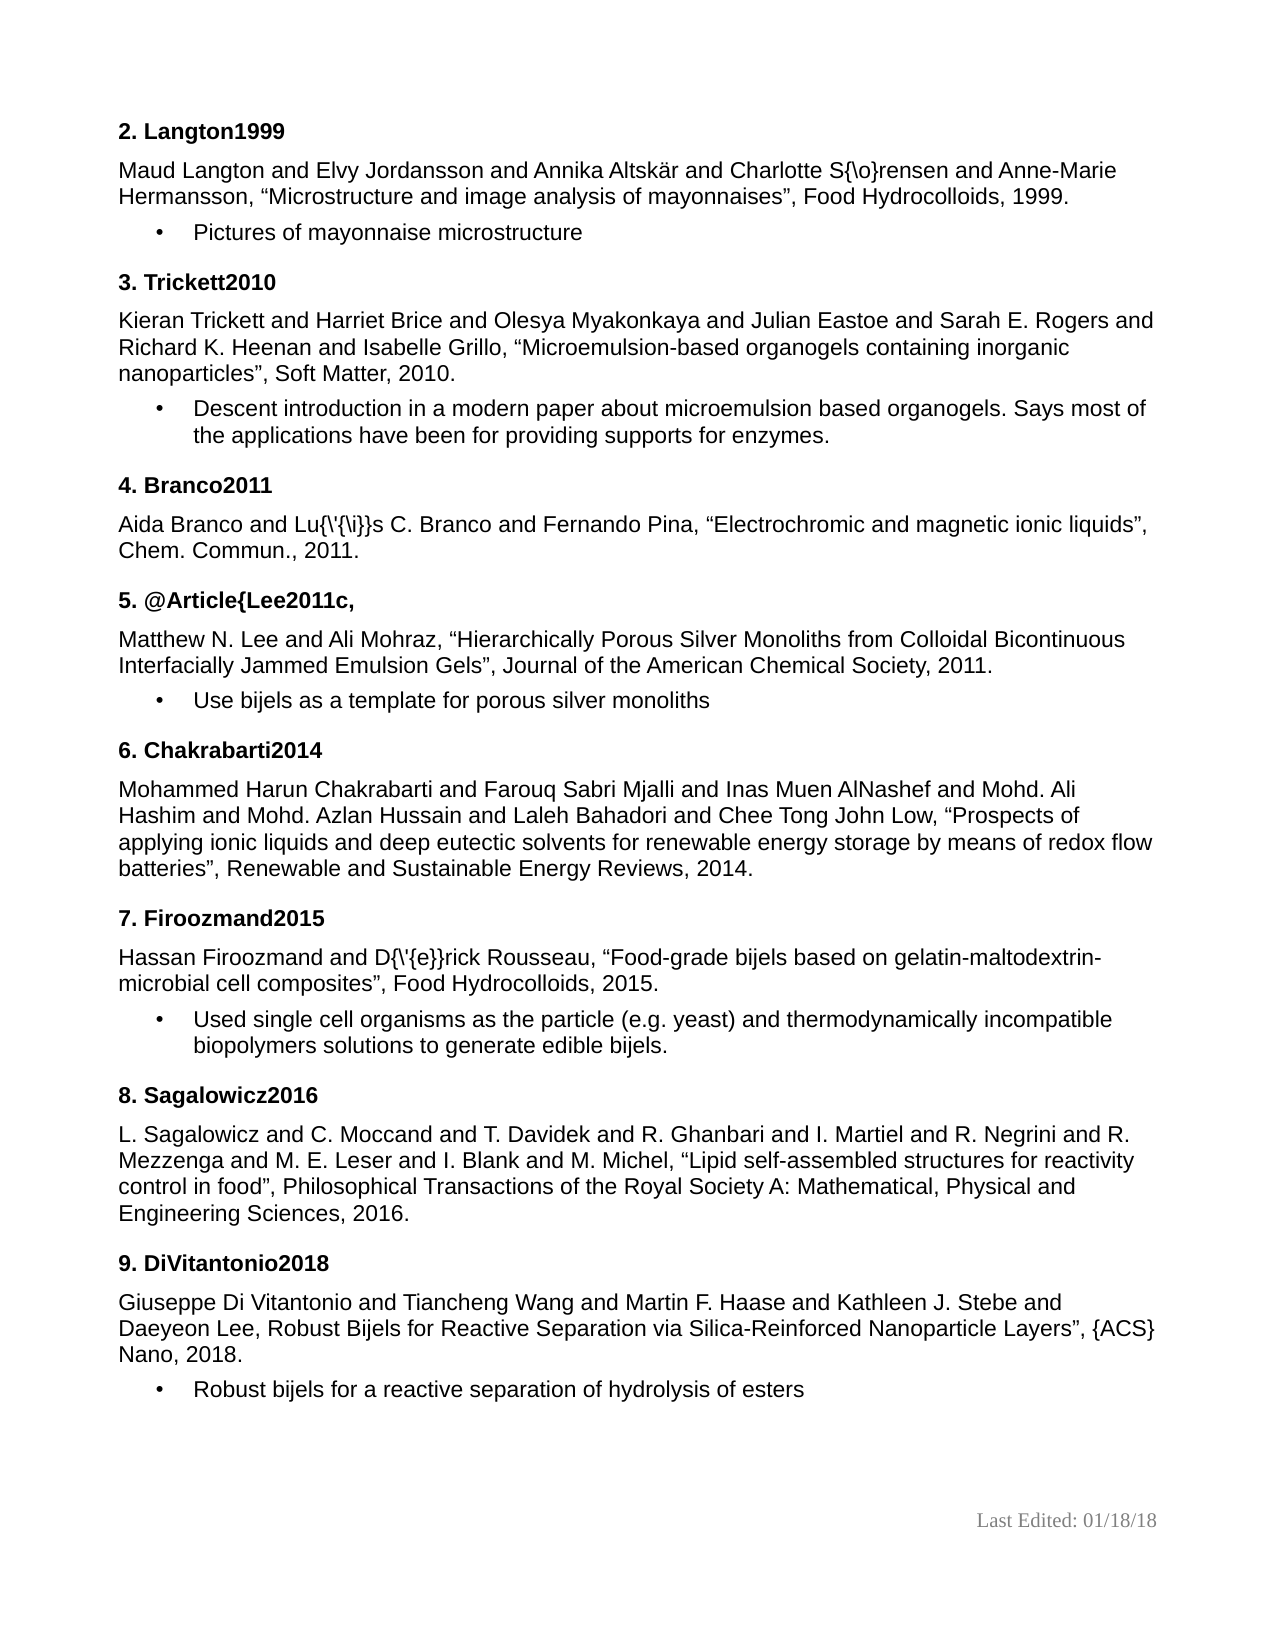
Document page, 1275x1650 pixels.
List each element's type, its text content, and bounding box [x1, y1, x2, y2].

subtitle Chakrabarti2014 [118, 737, 1157, 763]
text L. Sagalowicz and C. Moccand and T. Davidek and R. Ghanbari and I. Martiel and R. Negrini and R. Mezzenga and M. E. Leser and I. Blank and M. Michel, “Lipid self-assembled structures for reactivity control in food”, Philosophical Transactions of the Royal Society A: Mathematical, Physical and Engineering Sciences, 2016. [118, 1121, 1157, 1226]
text Mohammed Harun Chakrabarti and Farouq Sabri Mjalli and Inas Muen AlNashef and Mohd. Ali Hashim and Mohd. Azlan Hussain and Laleh Bahadori and Chee Tong John Low, “Prospects of applying ionic liquids and deep eutectic solvents for renewable energy storage by means of redox flow batteries”, Renewable and Sustainable Energy Reviews, 2014. [118, 776, 1157, 881]
subtitle Sagalowicz2016 [118, 1082, 1157, 1108]
subtitle @Article{Lee2011c, [118, 587, 1157, 613]
text Aida Branco and Lu{\'{\i}}s C. Branco and Fernando Pina, “Electrochromic and magnetic ionic liquids”, Chem. Commun., 2011. [118, 511, 1157, 563]
subtitle Branco2011 [118, 472, 1157, 498]
list Robust bijels for a reactive separation of hydrolysis of esters [156, 1376, 1157, 1403]
subtitle Trickett2010 [118, 268, 1157, 295]
text Maud Langton and Elvy Jordansson and Annika Altskär and Charlotte S{\o}rensen and Anne-Marie Hermansson, “Microstructure and image analysis of mayonnaises”, Food Hydrocolloids, 1999. [118, 157, 1157, 210]
subtitle Firoozmand2015 [118, 905, 1157, 931]
text Kieran Trickett and Harriet Brice and Olesya Myakonkaya and Julian Eastoe and Sarah E. Rogers and Richard K. Heenan and Isabelle Grillo, “Microemulsion-based organogels containing inorganic nanoparticles”, Soft Matter, 2010. [118, 307, 1157, 386]
list Use bijels as a template for porous silver monoliths [156, 687, 1157, 714]
text Giuseppe Di Vitantonio and Tiancheng Wang and Martin F. Haase and Kathleen J. Stebe and Daeyeon Lee, Robust Bijels for Reactive Separation via Silica-Reinforced Nanoparticle Layers”, {ACS} Nano, 2018. [118, 1288, 1157, 1367]
list Used single cell organisms as the particle (e.g. yeast) and thermodynamically incompatible biopolymers solutions to generate edible bijels. [156, 1006, 1157, 1058]
subtitle DiVitantonio2018 [118, 1249, 1157, 1276]
text Hassan Firoozmand and D{\'{e}}rick Rousseau, “Food-grade bijels based on gelatin-maltodextrin-microbial cell composites”, Food Hydrocolloids, 2015. [118, 944, 1157, 997]
text Matthew N. Lee and Ali Mohraz, “Hierarchically Porous Silver Monoliths from Colloidal Bicontinuous Interfacially Jammed Emulsion Gels”, Journal of the American Chemical Society, 2011. [118, 626, 1157, 678]
list Pictures of mayonnaise microstructure [156, 219, 1157, 245]
subtitle Langton1999 [118, 118, 1157, 144]
list Descent introduction in a modern paper about microemulsion based organogels. Says most of the applications have been for providing supports for enzymes. [156, 395, 1157, 448]
